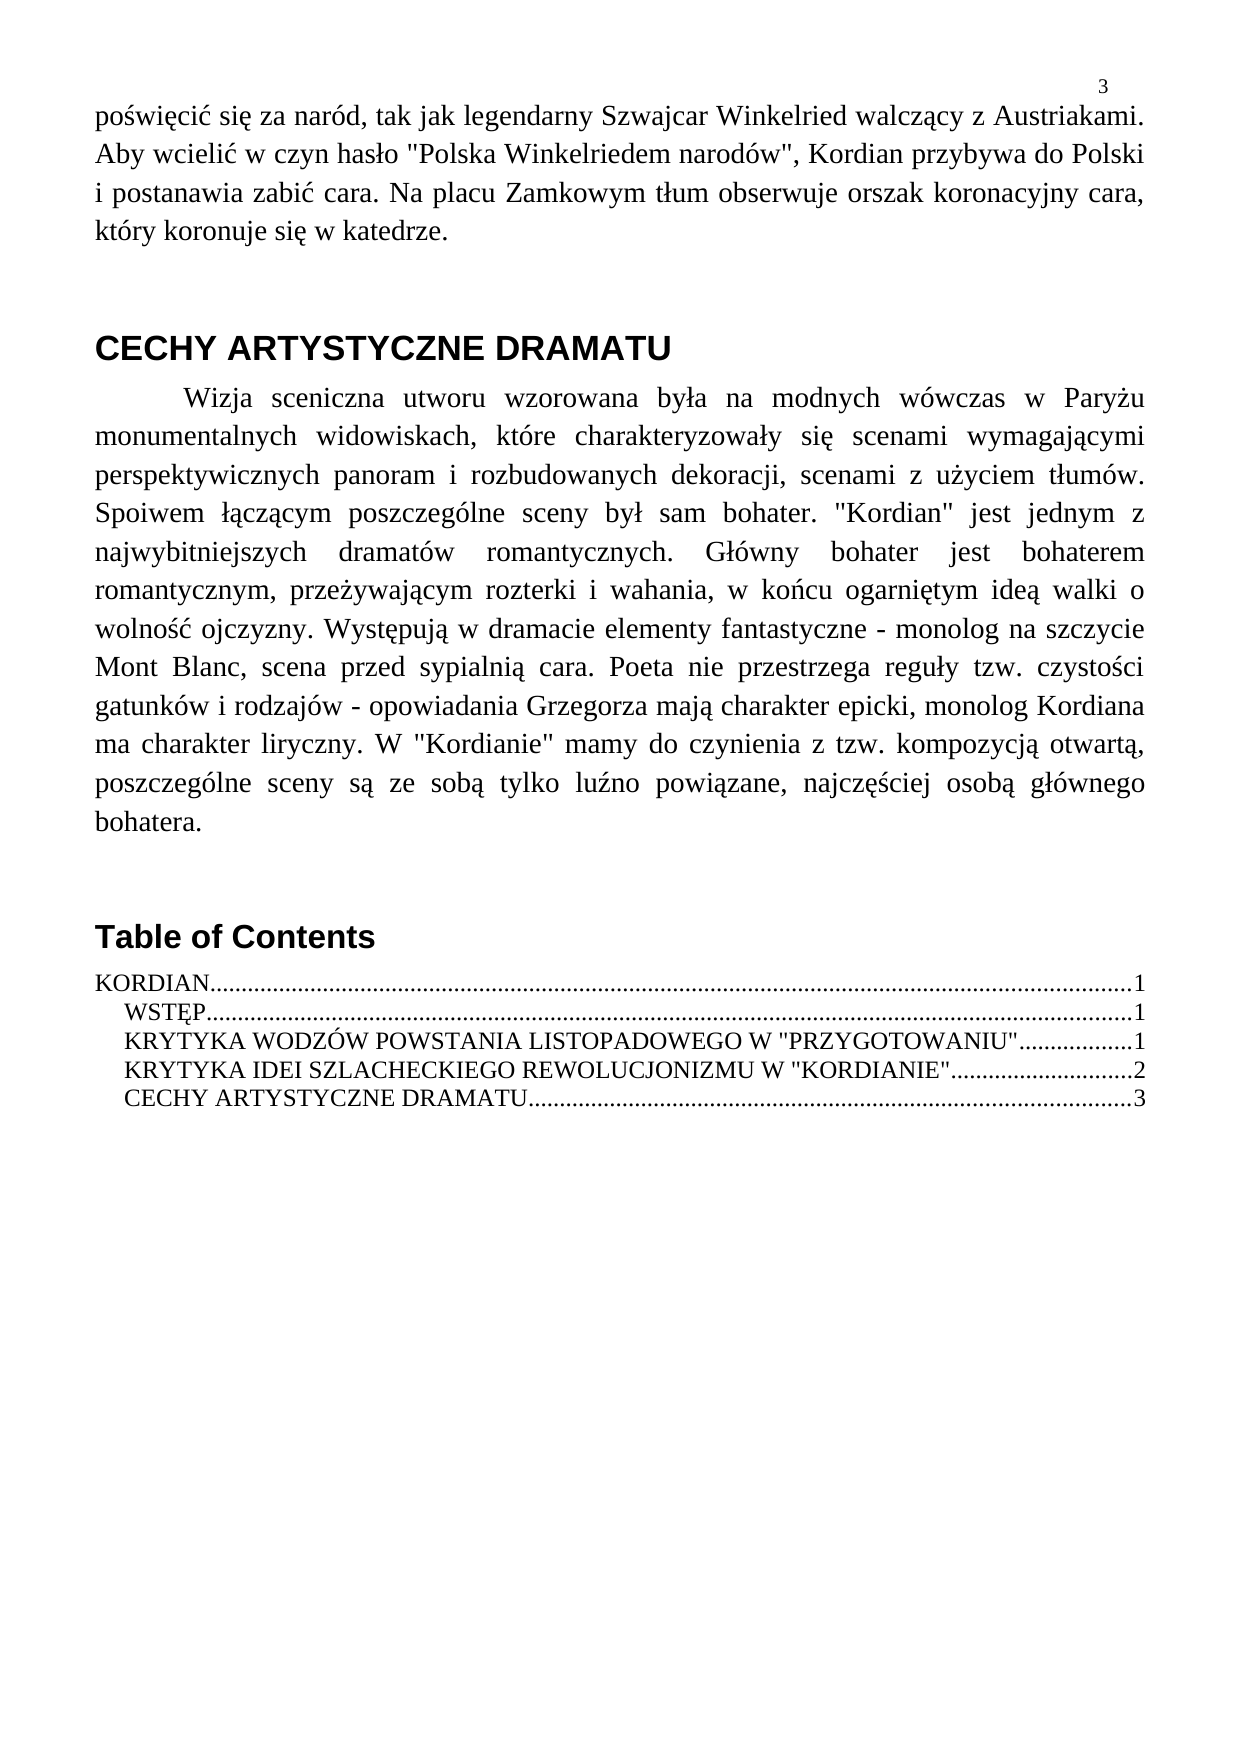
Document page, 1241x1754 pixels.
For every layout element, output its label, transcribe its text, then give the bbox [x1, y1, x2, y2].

text Wizja sceniczna utworu wzorowana była na modnych wówczas w Paryżu monumentalnych widowiskach, które charakteryzowały się scenami wymagającymi perspektywicznych panoram i rozbudowanych dekoracji, scenami z użyciem tłumów. Spoiwem łączącym poszczególne sceny był sam bohater. "Kordian" jest jednym z najwybitniejszych dramatów romantycznych. Główny bohater jest bohaterem romantycznym, przeżywającym rozterki i wahania, w końcu ogarniętym ideą walki o wolność ojczyzny. Występują w dramacie elementy fantastyczne - monolog na szczycie Mont Blanc, scena przed sypialnią cara. Poeta nie przestrzega reguły tzw. czystości gatunków i rodzajów - opowiadania Grzegorza mają charakter epicki, monolog Kordiana ma charakter liryczny. W "Kordianie" mamy do czynienia z tzw. kompozycją otwartą, poszczególne sceny są ze sobą tylko luźno powiązane, najczęściej osobą głównego bohatera. [94, 380, 1146, 837]
text KORDIAN 1 [94, 968, 1146, 997]
subtitle Table of Contents [94, 917, 1146, 956]
text CECHY ARTYSTYCZNE DRAMATU 3 [124, 1083, 1146, 1112]
text KRYTYKA WODZÓW POWSTANIA LISTOPADOWEGO W "PRZYGOTOWANIU" 1 [124, 1026, 1146, 1055]
text poświęcić się za naród, tak jak legendarny Szwajcar Winkelried walczący z Austriakami. Aby wcielić w czyn hasło "Polska Winkelriedem narodów", Kordian przybywa do Polski i postanawia zabić cara. Na placu Zamkowym tłum obserwuje orszak koronacyjny cara, który koronuje się w katedrze. [94, 98, 1146, 247]
text KRYTYKA IDEI SZLACHECKIEGO REWOLUCJONIZMU W "KORDIANIE" 2 [124, 1055, 1146, 1083]
subtitle CECHY ARTYSTYCZNE DRAMATU [94, 328, 1146, 368]
text WSTĘP 1 [124, 997, 1146, 1026]
